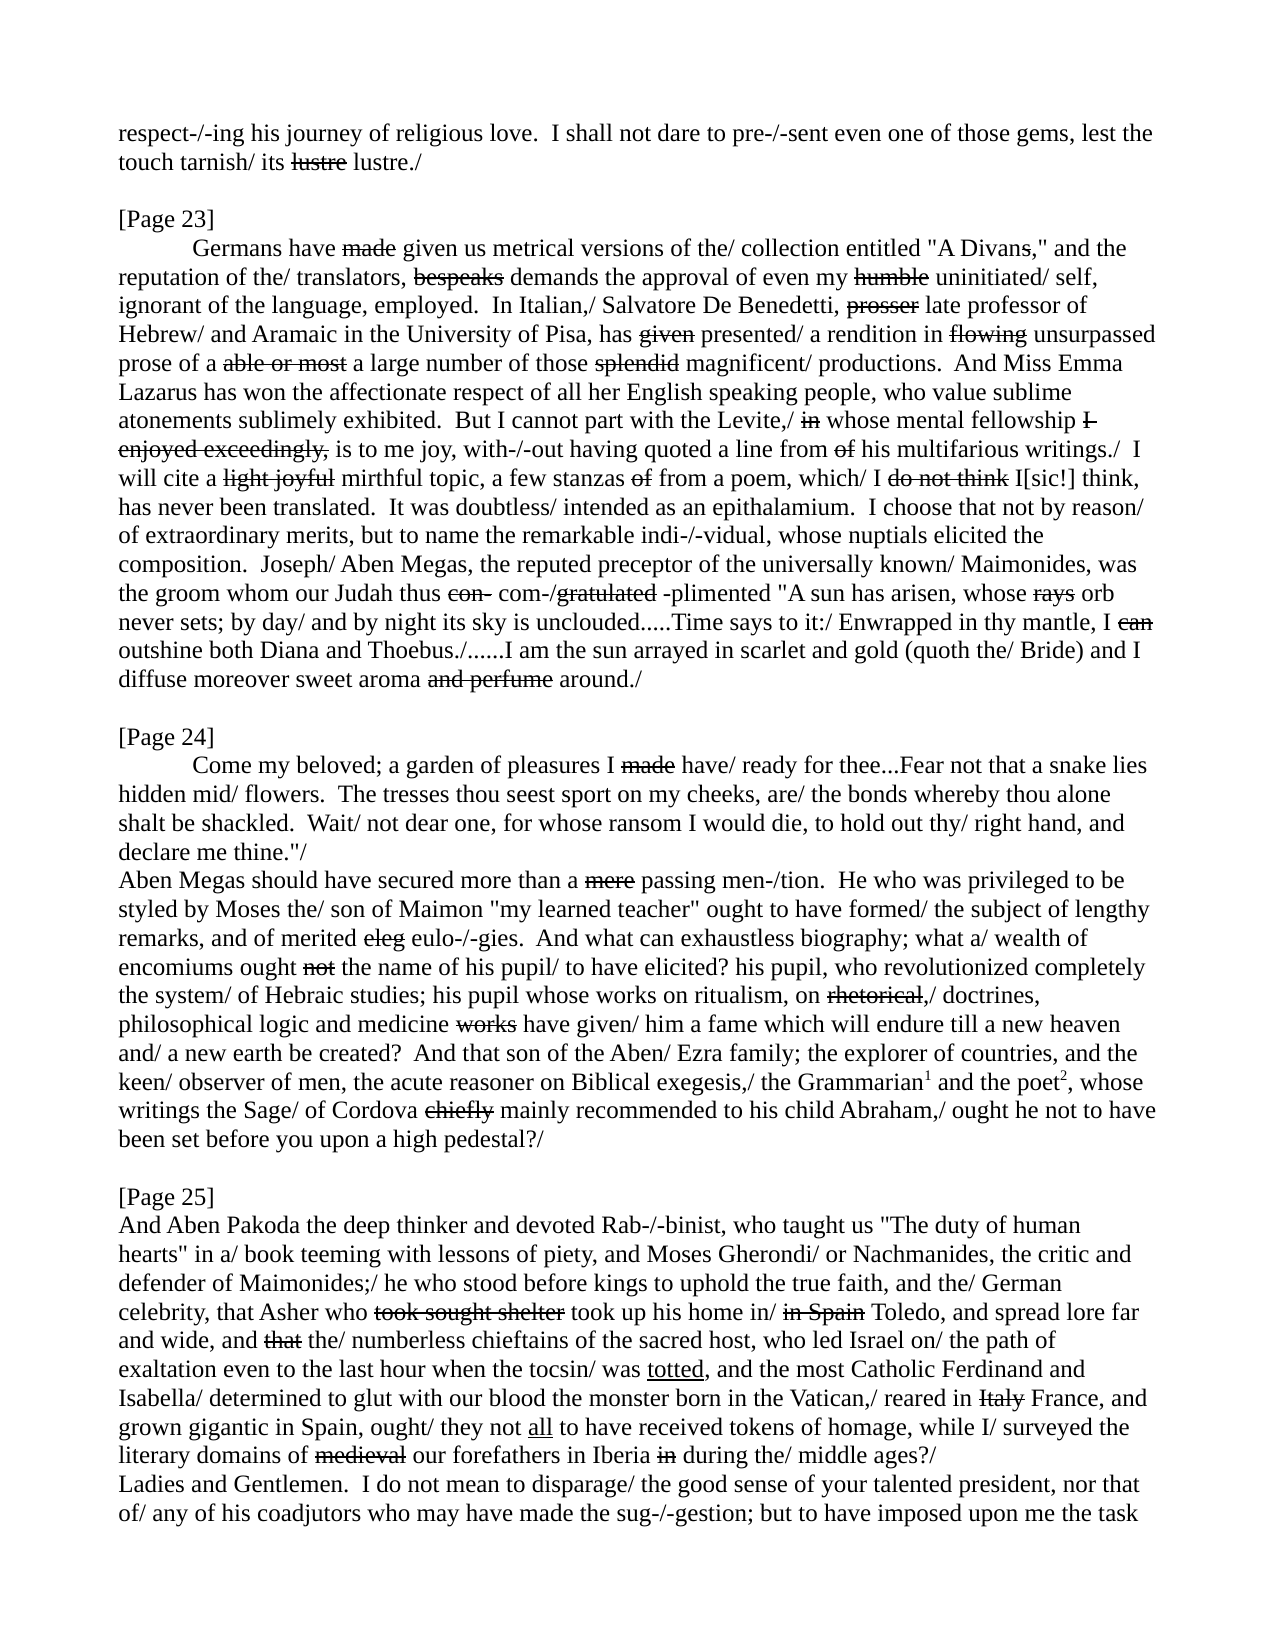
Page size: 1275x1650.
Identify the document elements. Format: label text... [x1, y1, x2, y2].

text Germans have made given us metrical versions of the/ collection entitled "A Divans," and the reputation of the/ translators, bespeaks demands the approval of even my humble uninitiated/ self, ignorant of the language, employed. In Italian,/ Salvatore De Benedetti, prosser late professor of Hebrew/ and Aramaic in the University of Pisa, has given presented/ a rendition in flowing unsurpassed prose of a able or most a large number of those splendid magnificent/ productions. And Miss Emma Lazarus has won the affectionate respect of all her English speaking people, who value sublime atonements sublimely exhibited. But I cannot part with the Levite,/ in whose mental fellowship I enjoyed exceedingly, is to me joy, with-/-out having quoted a line from of his multifarious writings./ I will cite a light joyful mirthful topic, a few stanzas of from a poem, which/ I do not think I[sic!] think, has never been translated. It was doubtless/ intended as an epithalamium. I choose that not by reason/ of extraordinary merits, but to name the remarkable indi-/-vidual, whose nuptials elicited the composition. Joseph/ Aben Megas, the reputed preceptor of the universally known/ Maimonides, was the groom whom our Judah thus con- com-/gratulated -plimented "A sun has arisen, whose rays orb never sets; by day/ and by night its sky is unclouded.....Time says to it:/ Enwrapped in thy mantle, I can outshine both Diana and Thoebus./......I am the sun arrayed in scarlet and gold (quoth the/ Bride) and I diffuse moreover sweet aroma and perfume around./ [118, 233, 1157, 693]
text Aben Megas should have secured more than a mere passing men-/tion. He who was privileged to be styled by Moses the/ son of Maimon "my learned teacher" ought to have formed/ the subject of lengthy remarks, and of merited eleg eulo-/-gies. And what can exhaustless biography; what a/ wealth of encomiums ought not the name of his pupil/ to have elicited? his pupil, who revolutionized completely the system/ of Hebraic studies; his pupil whose works on ritualism, on rhetorical,/ doctrines, philosophical logic and medicine works have given/ him a fame which will endure till a new heaven and/ a new earth be created? And that son of the Aben/ Ezra family; the explorer of countries, and the keen/ observer of men, the acute reasoner on Biblical exegesis,/ the Grammarian1 and the poet2, whose writings the Sage/ of Cordova chiefly mainly recommended to his child Abraham,/ ought he not to have been set before you upon a high pedestal?/ [118, 866, 1157, 1153]
text [Page 24] [118, 722, 1157, 751]
text respect-/-ing his journey of religious love. I shall not dare to pre-/-sent even one of those gems, lest the touch tarnish/ its lustre lustre./ [118, 118, 1157, 176]
text And Aben Pakoda the deep thinker and devoted Rab-/-binist, who taught us "The duty of human hearts" in a/ book teeming with lessons of piety, and Moses Gherondi/ or Nachmanides, the critic and defender of Maimonides;/ he who stood before kings to uphold the true faith, and the/ German celebrity, that Asher who took sought shelter took up his home in/ in Spain Toledo, and spread lore far and wide, and that the/ numberless chieftains of the sacred host, who led Israel on/ the path of exaltation even to the last hour when the tocsin/ was totted, and the most Catholic Ferdinand and Isabella/ determined to glut with our blood the monster born in the Vatican,/ reared in Italy France, and grown gigantic in Spain, ought/ they not all to have received tokens of homage, while I/ surveyed the literary domains of medieval our forefathers in Iberia in during the/ middle ages?/ [118, 1211, 1157, 1469]
text Ladies and Gentlemen. I do not mean to disparage/ the good sense of your talented president, nor that of/ any of his coadjutors who may have made the sug-/-gestion; but to have imposed upon me the task [118, 1469, 1157, 1527]
text [Page 25] [118, 1182, 1157, 1211]
text [Page 23] [118, 204, 1157, 233]
text Come my beloved; a garden of pleasures I made have/ ready for thee...Fear not that a snake lies hidden mid/ flowers. The tresses thou seest sport on my cheeks, are/ the bonds whereby thou alone shalt be shackled. Wait/ not dear one, for whose ransom I would die, to hold out thy/ right hand, and declare me thine."/ [118, 751, 1157, 866]
